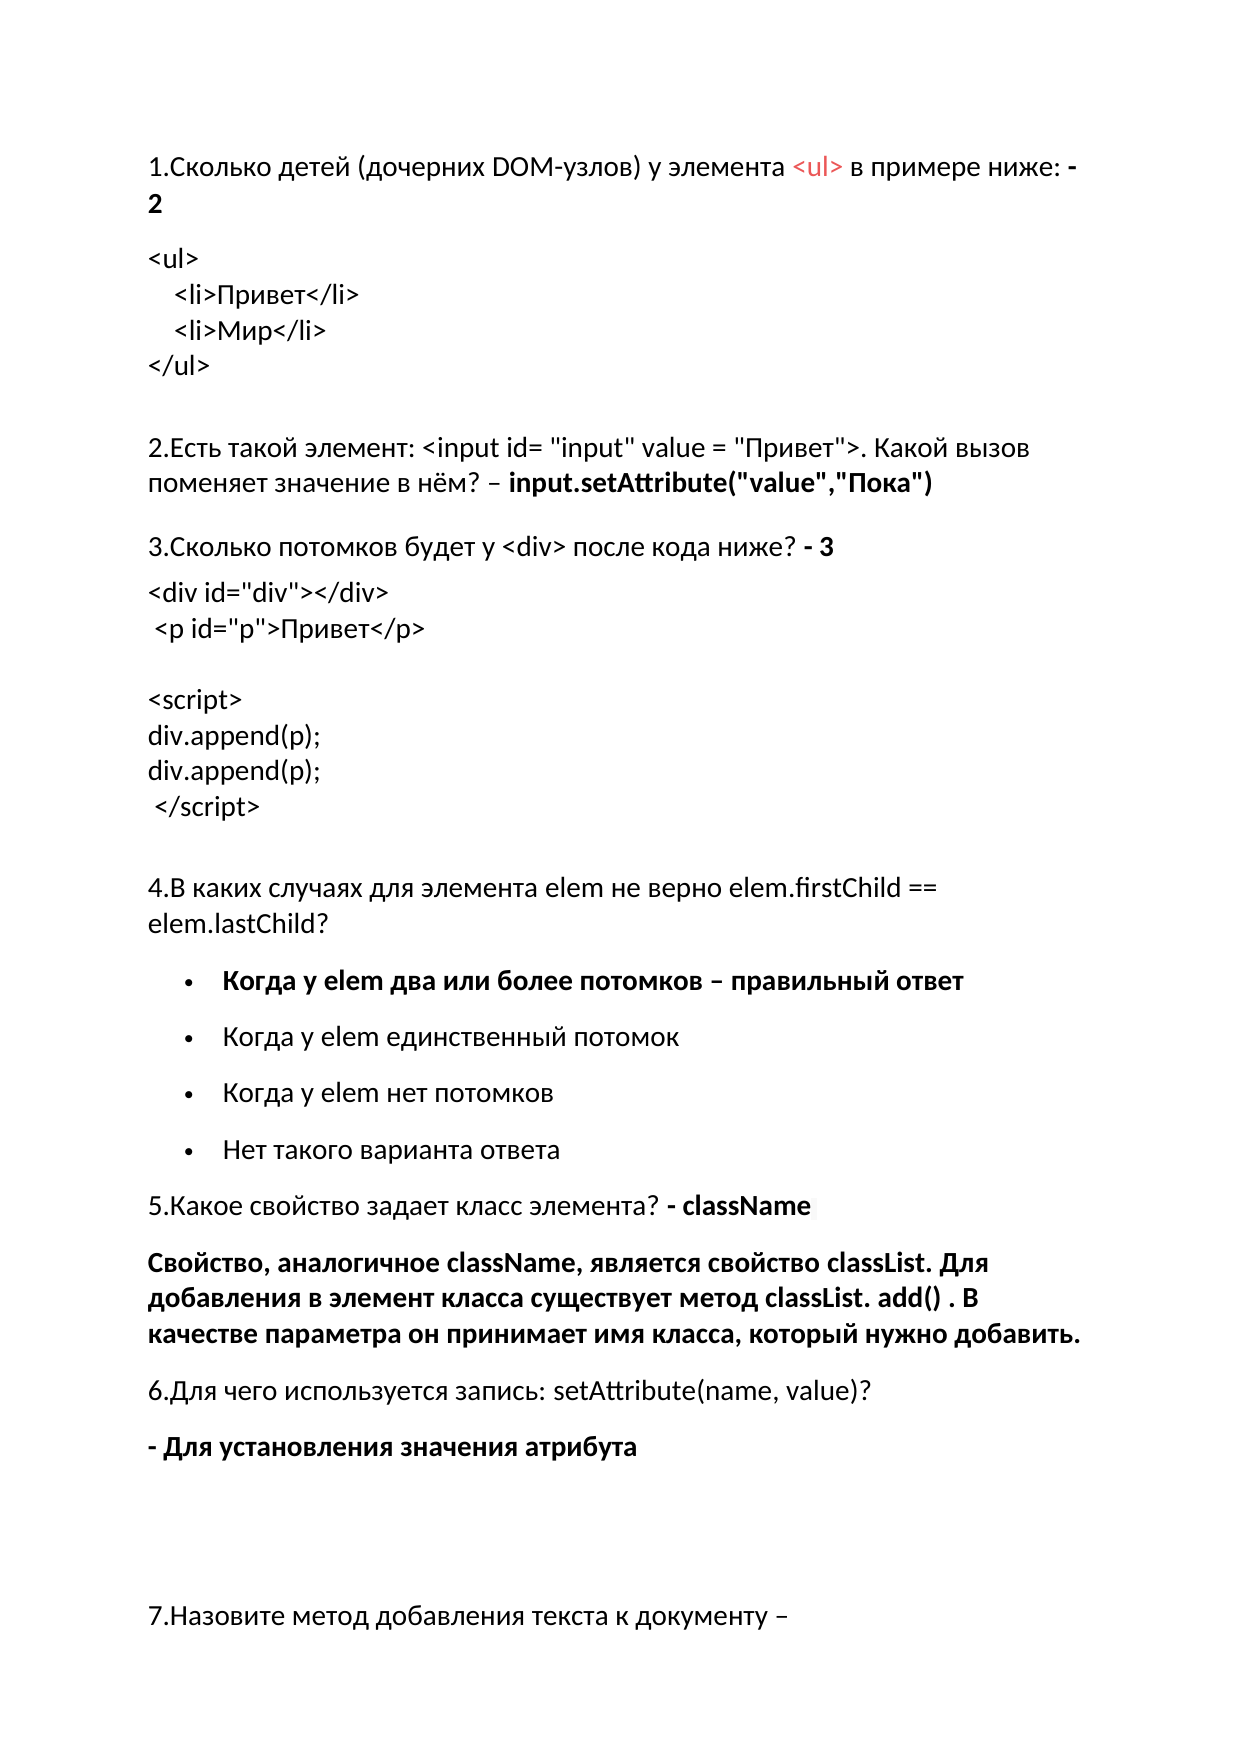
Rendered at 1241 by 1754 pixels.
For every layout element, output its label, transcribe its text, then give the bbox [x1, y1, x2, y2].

text Свойство, аналогичное className, является свойство classList. Для добавления в элемент класса существует метод classList. add() . В качестве параметра он принимает имя класса, который нужно добавить. [148, 1244, 1093, 1351]
text 6.Для чего используется запись: setAttribute(name, value)? [148, 1372, 1093, 1407]
text </script> [148, 788, 1093, 823]
text div.append(p); [148, 717, 1093, 752]
text <script> [148, 681, 1093, 717]
text 2.Есть такой элемент: <input id= "input" value = "Привет">. Какой вызов поменяет значение в нём? – input.setAttribute("value","Пока") 3.Сколько потомков будет у <div> после кода ниже? - 3 [148, 429, 1093, 564]
text <div id="div"></div> [148, 574, 1093, 610]
text 5.Какое свойство задает класс элемента? - className [148, 1187, 1093, 1223]
text 1.Сколько детей (дочерних DOM-узлов) у элемента <ul> в примере ниже: - 2 [148, 148, 1093, 221]
text <ul> [148, 240, 1093, 276]
text </ul> [148, 347, 1093, 383]
list Когда у elem единственный потомок [185, 1018, 1093, 1054]
list Когда у elem нет потомков [185, 1074, 1093, 1110]
text div.append(p); [148, 752, 1093, 788]
text 7.Назовите метод добавления текста к документу – [148, 1597, 1093, 1633]
list Нет такого варианта ответа [185, 1131, 1093, 1167]
text <li>Привет</li> [148, 276, 1093, 312]
list Когда у elem два или более потомков – правильный ответ [185, 962, 1093, 997]
text 4.В каких случаях для элемента elem не верно elem.firstChild == elem.lastChild? [148, 869, 1093, 941]
text <p id="p">Привет</p> [148, 610, 1093, 645]
text <li>Мир</li> [148, 312, 1093, 347]
text - Для установления значения атрибута [148, 1428, 1093, 1464]
